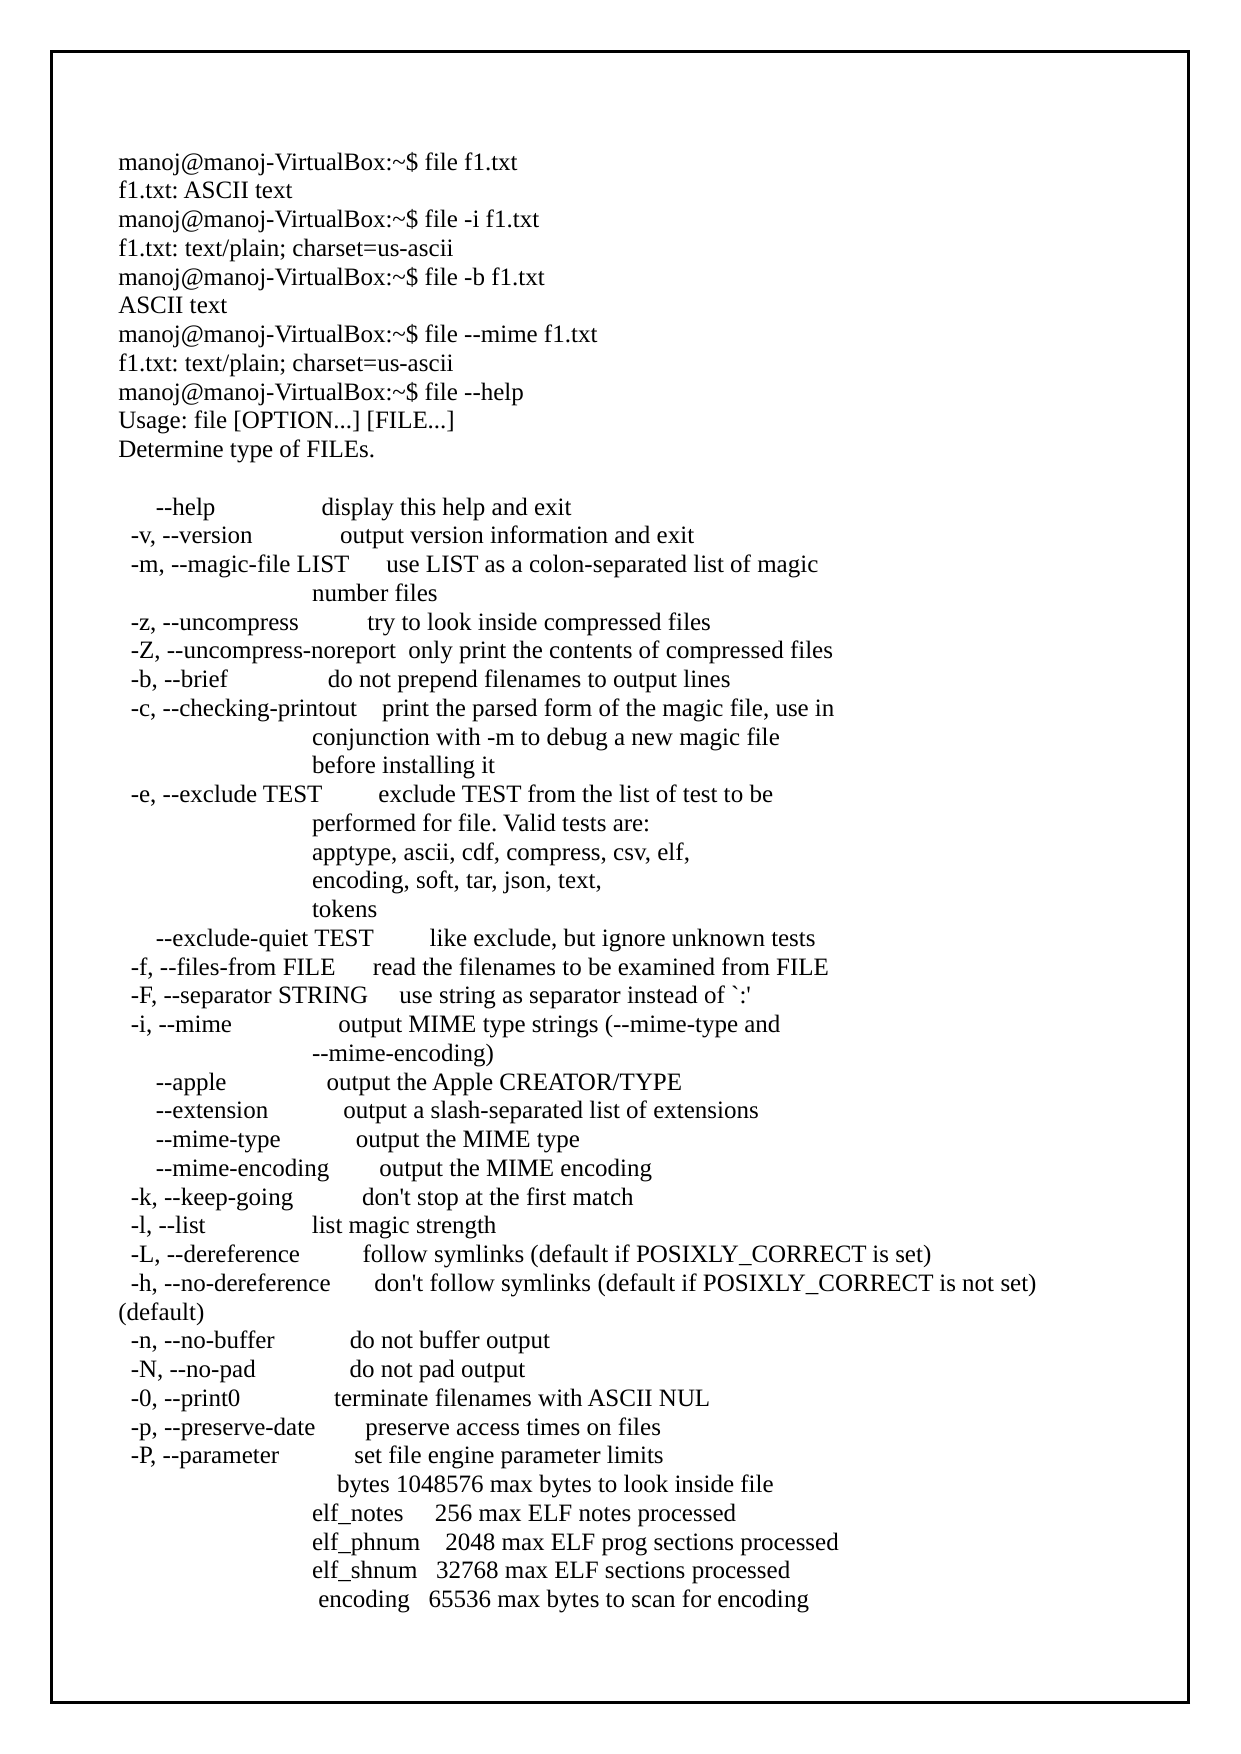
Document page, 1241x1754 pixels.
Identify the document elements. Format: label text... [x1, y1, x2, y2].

text -k, --keep-going don't stop at the first match [118, 1182, 1122, 1211]
text -c, --checking-printout print the parsed form of the magic file, use in [118, 693, 1122, 722]
text --help display this help and exit [118, 492, 1122, 521]
text -Z, --uncompress-noreport only print the contents of compressed files [118, 636, 1122, 664]
text -e, --exclude TEST exclude TEST from the list of test to be [118, 779, 1122, 808]
text --mime-encoding) [118, 1038, 1122, 1067]
text tokens [118, 894, 1122, 923]
text f1.txt: ASCII text [118, 176, 1122, 204]
text -h, --no-dereference don't follow symlinks (default if POSIXLY_CORRECT is not set) (default) [118, 1268, 1122, 1326]
text -m, --magic-file LIST use LIST as a colon-separated list of magic [118, 549, 1122, 578]
text --apple output the Apple CREATOR/TYPE [118, 1067, 1122, 1096]
text -f, --files-from FILE read the filenames to be examined from FILE [118, 952, 1122, 981]
text elf_phnum 2048 max ELF prog sections processed [118, 1527, 1122, 1556]
text apptype, ascii, cdf, compress, csv, elf, [118, 837, 1122, 866]
text -p, --preserve-date preserve access times on files [118, 1412, 1122, 1441]
text conjunction with -m to debug a new magic file [118, 722, 1122, 751]
text -P, --parameter set file engine parameter limits [118, 1441, 1122, 1469]
text -z, --uncompress try to look inside compressed files [118, 607, 1122, 636]
text Determine type of FILEs. [118, 434, 1122, 463]
text -n, --no-buffer do not buffer output [118, 1326, 1122, 1354]
text before installing it [118, 751, 1122, 779]
text -l, --list list magic strength [118, 1211, 1122, 1239]
text performed for file. Valid tests are: [118, 808, 1122, 837]
text manoj@manoj-VirtualBox:~$ file --mime f1.txt [118, 319, 1122, 348]
text -N, --no-pad do not pad output [118, 1354, 1122, 1383]
text -0, --print0 terminate filenames with ASCII NUL [118, 1383, 1122, 1412]
text encoding, soft, tar, json, text, [118, 866, 1122, 894]
text manoj@manoj-VirtualBox:~$ file f1.txt [118, 147, 1122, 176]
text bytes 1048576 max bytes to look inside file [118, 1469, 1122, 1498]
text -i, --mime output MIME type strings (--mime-type and [118, 1009, 1122, 1038]
text number files [118, 578, 1122, 607]
text --mime-type output the MIME type [118, 1124, 1122, 1153]
text -v, --version output version information and exit [118, 521, 1122, 549]
text -b, --brief do not prepend filenames to output lines [118, 664, 1122, 693]
text encoding 65536 max bytes to scan for encoding [118, 1584, 1122, 1613]
text Usage: file [OPTION...] [FILE...] [118, 406, 1122, 434]
text --exclude-quiet TEST like exclude, but ignore unknown tests [118, 923, 1122, 952]
text elf_shnum 32768 max ELF sections processed [118, 1556, 1122, 1584]
text --mime-encoding output the MIME encoding [118, 1153, 1122, 1182]
text -F, --separator STRING use string as separator instead of `:' [118, 981, 1122, 1009]
text manoj@manoj-VirtualBox:~$ file --help [118, 377, 1122, 406]
text f1.txt: text/plain; charset=us-ascii [118, 233, 1122, 262]
text manoj@manoj-VirtualBox:~$ file -b f1.txt [118, 262, 1122, 291]
text -L, --dereference follow symlinks (default if POSIXLY_CORRECT is set) [118, 1239, 1122, 1268]
text manoj@manoj-VirtualBox:~$ file -i f1.txt [118, 204, 1122, 233]
text elf_notes 256 max ELF notes processed [118, 1498, 1122, 1527]
text --extension output a slash-separated list of extensions [118, 1096, 1122, 1124]
text ASCII text [118, 291, 1122, 319]
text f1.txt: text/plain; charset=us-ascii [118, 348, 1122, 377]
